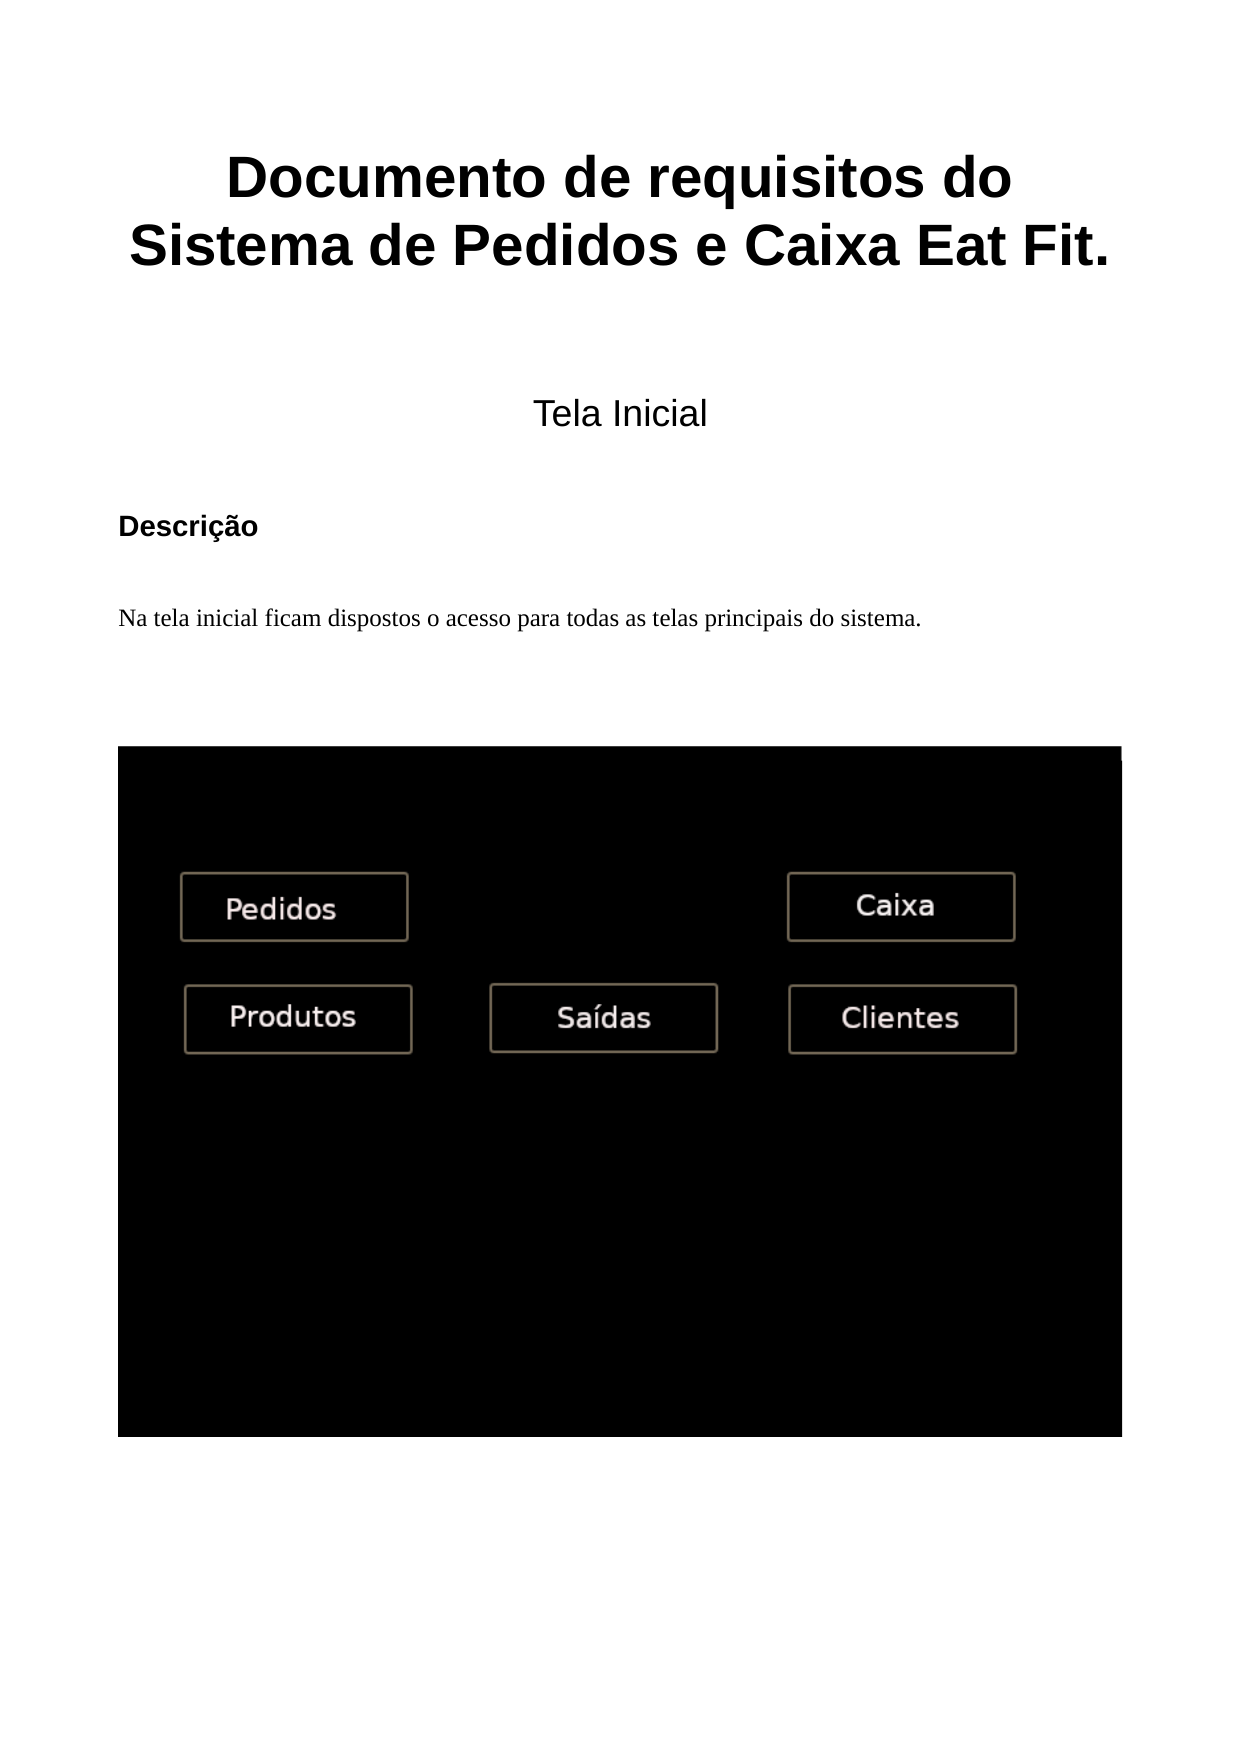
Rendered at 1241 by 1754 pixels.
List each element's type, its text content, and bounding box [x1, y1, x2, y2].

picture [118, 745, 1123, 1437]
subtitle Tela Inicial [118, 391, 1122, 434]
title Documento de requisitos do Sistema de Pedidos e Caixa Eat Fit. [118, 143, 1122, 277]
text Na tela inicial ficam dispostos o acesso para todas as telas principais do sistema. [118, 603, 1122, 632]
subtitle Descrição [118, 509, 1122, 543]
